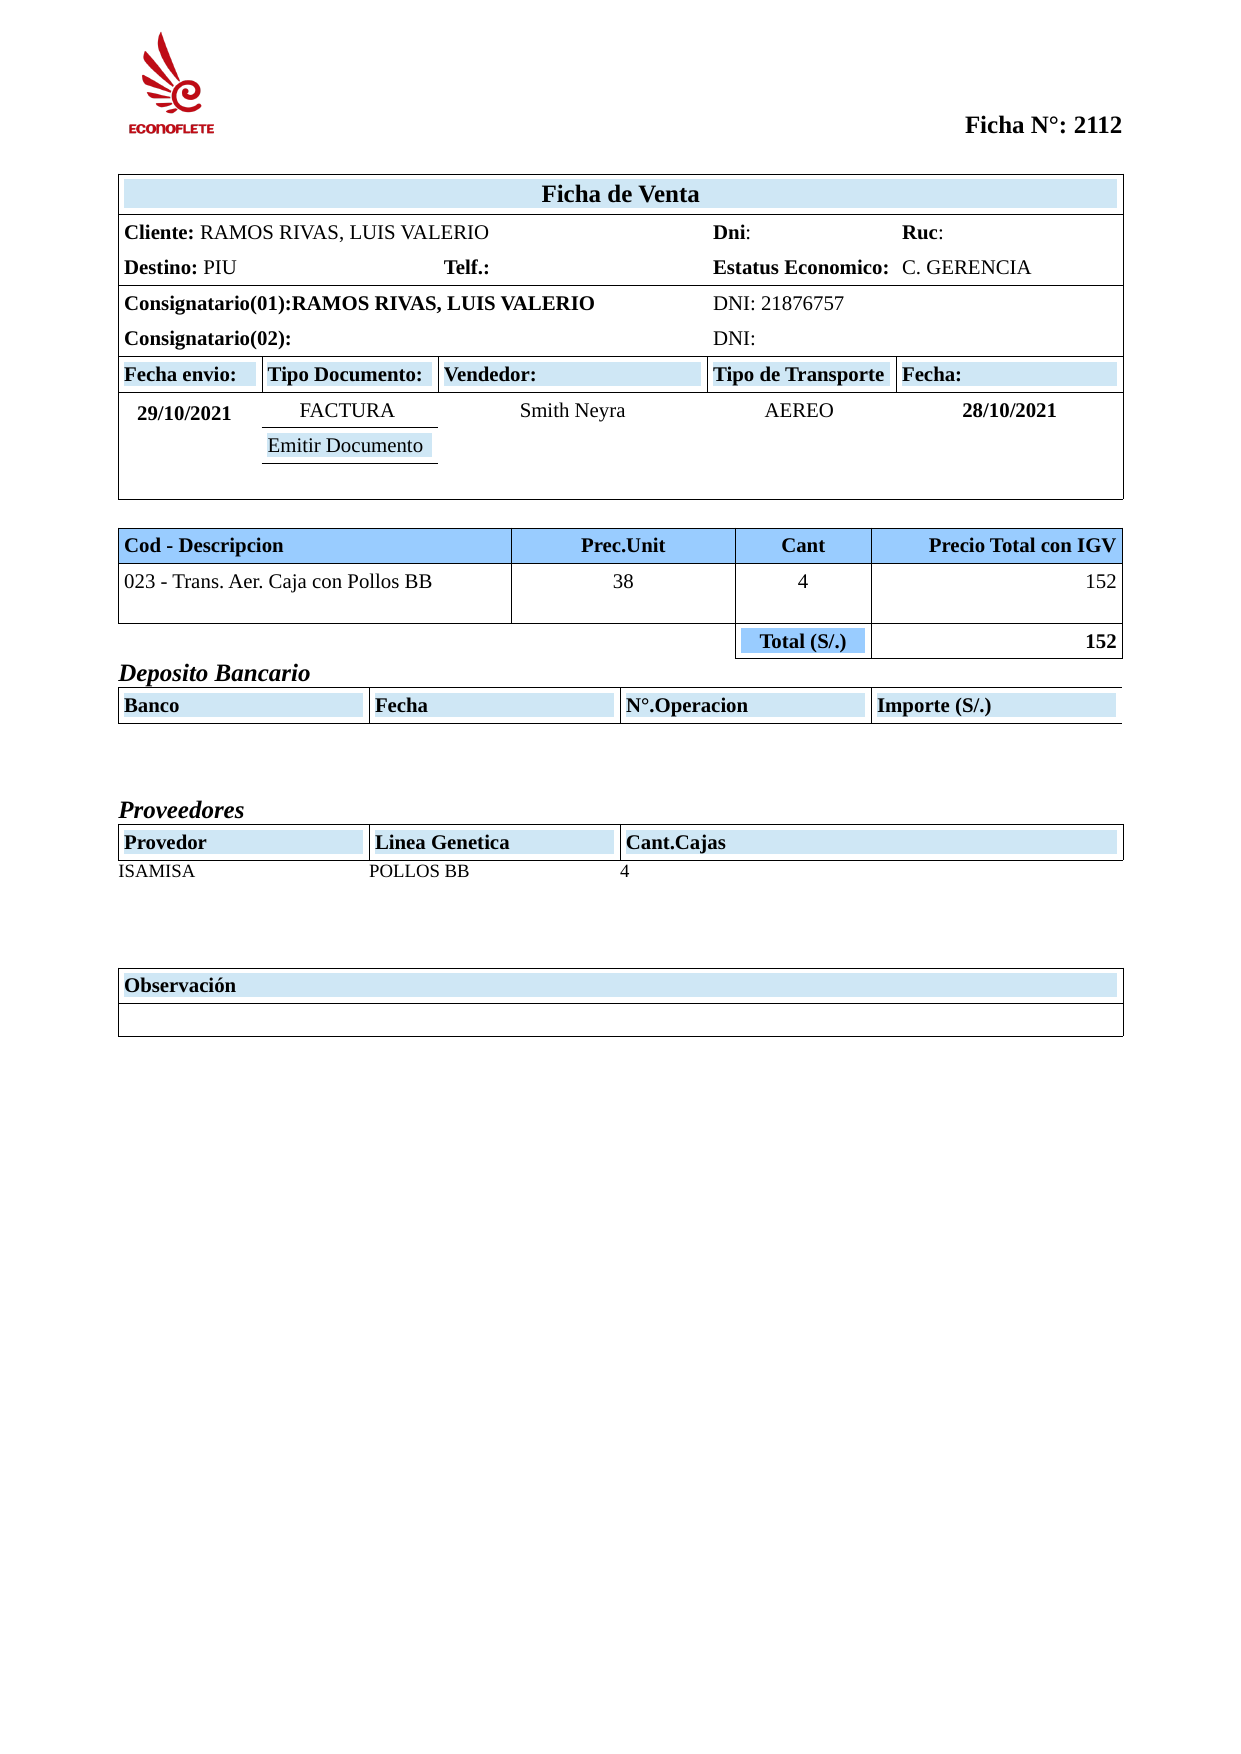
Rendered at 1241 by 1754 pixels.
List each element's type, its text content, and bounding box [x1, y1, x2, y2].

table_cell [871, 747, 1122, 771]
table_header Precio Total con IGV [872, 529, 1122, 563]
table_header Fecha [370, 688, 620, 723]
text Deposito Bancario [118, 658, 1122, 687]
table_cell [620, 881, 1123, 903]
table_cell [119, 1004, 1123, 1036]
table_cell [118, 881, 369, 903]
table_header Observación [119, 969, 1123, 1003]
table_header Cant [736, 529, 871, 563]
table_cell 29/10/2021 [119, 393, 262, 498]
table_cell DNI: 21876757 [707, 286, 1123, 321]
table_cell Cliente: RAMOS RIVAS, LUIS VALERIO [119, 215, 707, 249]
table_cell Smith Neyra [438, 393, 707, 498]
table_header Cod - Descripcion [119, 529, 511, 563]
table_cell [620, 903, 1123, 924]
table_cell [620, 771, 871, 795]
table_cell Consignatario(01):RAMOS RIVAS, LUIS VALERIO [119, 286, 707, 321]
table_cell [118, 771, 369, 795]
table_cell Total (S/.) [736, 624, 871, 658]
table_cell [262, 464, 438, 498]
table_cell [369, 771, 620, 795]
table_cell 28/10/2021 [896, 393, 1123, 498]
table_cell Estatus Economico: [707, 249, 896, 285]
table_cell Fecha envio: [119, 357, 262, 392]
table_cell 152 [872, 564, 1122, 623]
table_cell [118, 924, 369, 946]
table_cell [620, 724, 871, 747]
table_cell ISAMISA [118, 861, 369, 881]
table_cell [118, 747, 369, 771]
table_cell 4 [620, 861, 1123, 881]
table_cell Consignatario(02): [119, 321, 707, 356]
table_cell 38 [512, 564, 735, 623]
table_cell [118, 946, 369, 967]
table_cell FACTURA [262, 393, 438, 427]
table_cell [620, 946, 1123, 967]
table_header Prec.Unit [512, 529, 735, 563]
table_cell [118, 624, 511, 658]
table_cell AEREO [707, 393, 896, 498]
table_cell [620, 924, 1123, 946]
table_header Provedor [119, 825, 369, 859]
table_header Linea Genetica [370, 825, 620, 859]
table_cell [369, 924, 620, 946]
table_cell 152 [872, 624, 1122, 658]
table_header Cant.Cajas [621, 825, 1123, 859]
table_cell Telf.: [438, 249, 707, 285]
table_cell Ruc: [896, 215, 1123, 249]
picture [118, 31, 225, 134]
table_cell Tipo de Transporte [708, 357, 896, 392]
table_cell [369, 881, 620, 903]
table_cell POLLOS BB [369, 861, 620, 881]
table_cell 023 - Trans. Aer. Caja con Pollos BB [119, 564, 511, 623]
table_cell Dni: [707, 215, 896, 249]
table_header Banco [119, 688, 369, 723]
text Proveedores [118, 795, 1122, 824]
table_cell [511, 624, 735, 658]
table_cell Destino: PIU [119, 249, 438, 285]
table_cell [369, 724, 620, 747]
table_cell [369, 903, 620, 924]
table_cell [118, 724, 369, 747]
table_cell [871, 771, 1122, 795]
table_cell 4 [736, 564, 871, 623]
table_cell Fecha: [897, 357, 1123, 392]
table_cell [369, 747, 620, 771]
table_cell Vendedor: [439, 357, 707, 392]
table_cell DNI: [707, 321, 1123, 356]
table_cell [871, 724, 1122, 747]
table_cell [369, 946, 620, 967]
table_header Importe (S/.) [872, 688, 1122, 723]
table_header N°.Operacion [621, 688, 871, 723]
table_cell Emitir Documento [262, 428, 438, 463]
table_cell Tipo Documento: [263, 357, 438, 392]
table_cell [620, 747, 871, 771]
table_cell C. GERENCIA [896, 249, 1123, 285]
table_cell [118, 903, 369, 924]
table_header Ficha de Venta [119, 175, 1123, 214]
